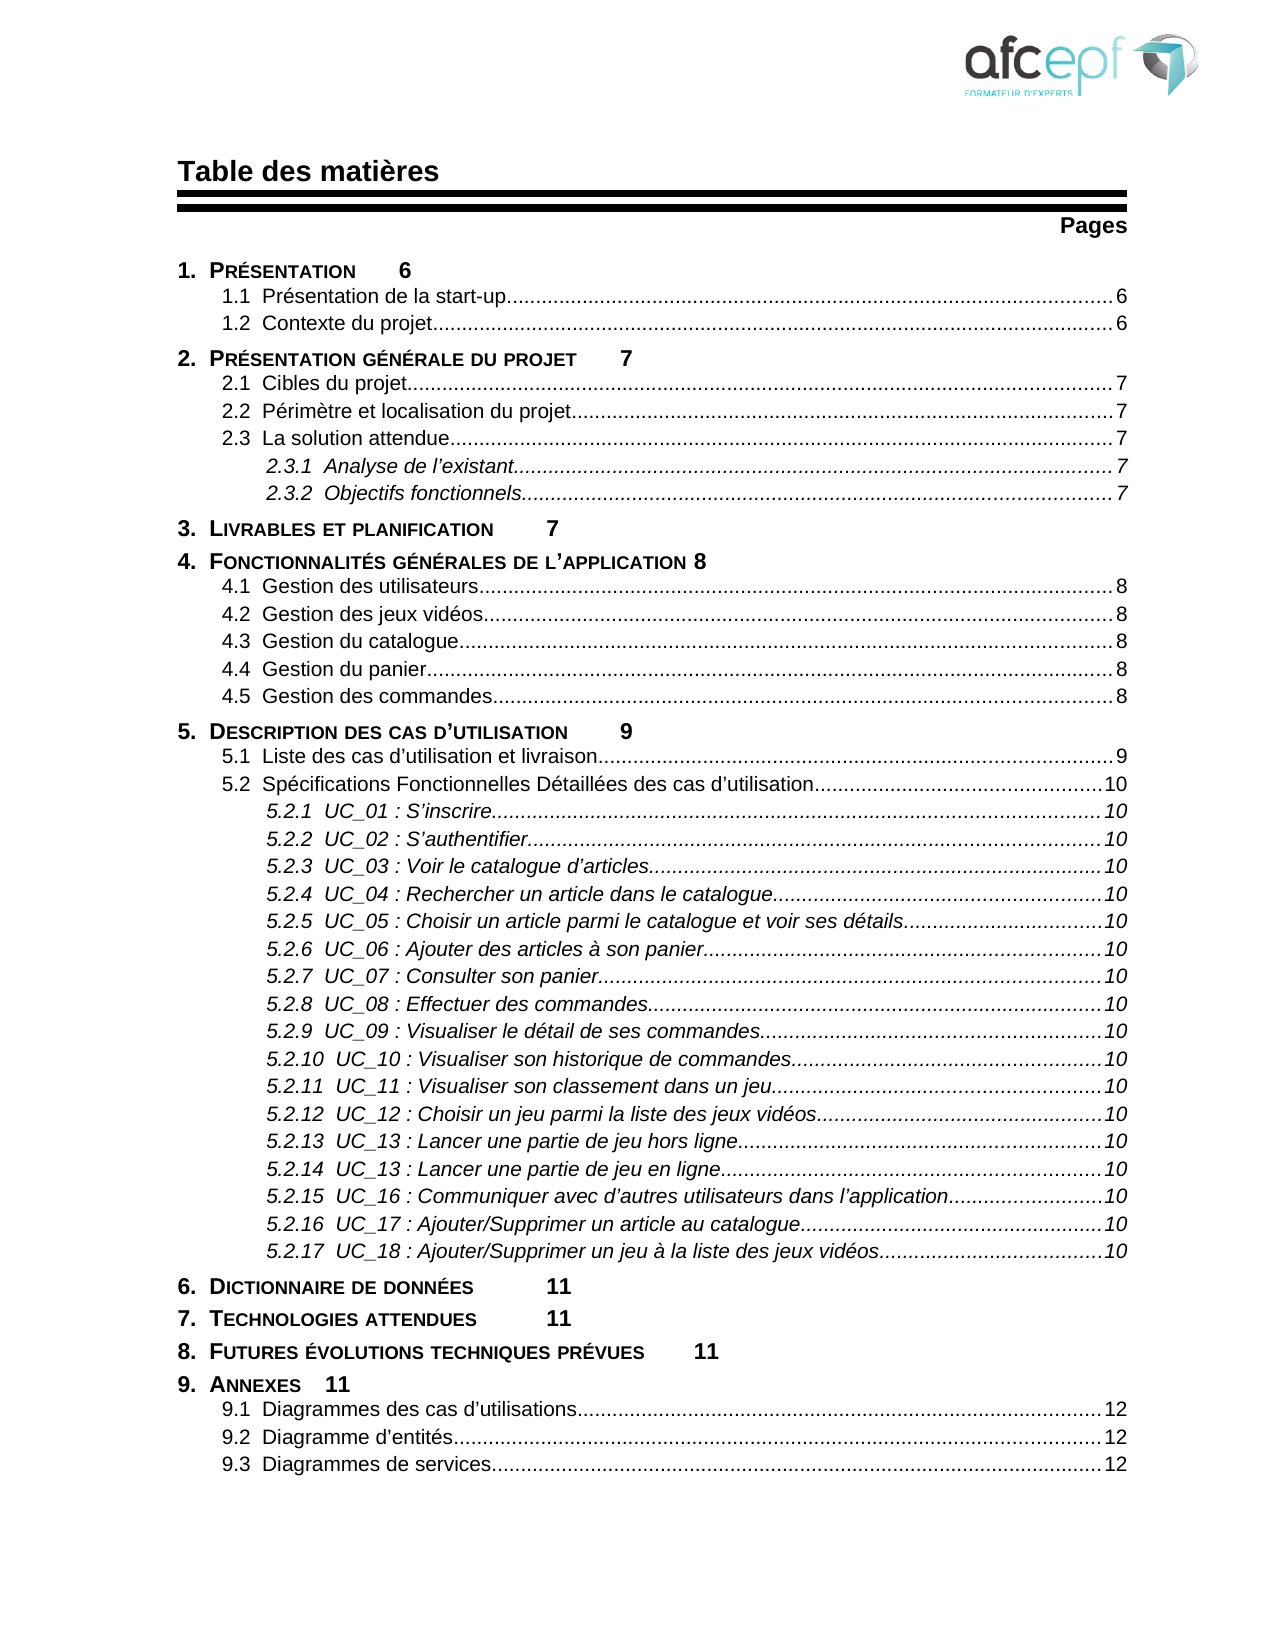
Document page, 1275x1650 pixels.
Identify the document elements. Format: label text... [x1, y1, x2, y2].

text 5.2.1 UC_01 : S’inscrire 10 [266, 799, 1127, 823]
text 2.3.1 Analyse de l’existant 7 [266, 454, 1127, 478]
text 2.3 La solution attendue 7 [222, 426, 1127, 450]
text 5.2.5 UC_05 : Choisir un article parmi le catalogue et voir ses détails 10 [266, 909, 1127, 933]
text 2.2 Périmètre et localisation du projet 7 [222, 399, 1127, 423]
text 9.1 Diagrammes des cas d’utilisations 12 [222, 1397, 1127, 1421]
text 9. Annexes 11 [177, 1371, 1127, 1397]
text 5.2.7 UC_07 : Consulter son panier 10 [266, 964, 1127, 988]
text 9.2 Diagramme d’entités 12 [222, 1424, 1127, 1448]
text 4.2 Gestion des jeux vidéos 8 [222, 601, 1127, 625]
text 5.2.3 UC_03 : Voir le catalogue d’articles 10 [266, 854, 1127, 878]
text 1.2 Contexte du projet 6 [222, 311, 1127, 335]
text 5.2.2 UC_02 : S’authentifier 10 [266, 827, 1127, 851]
text 2.3.2 Objectifs fonctionnels 7 [266, 481, 1127, 505]
text Table des matières [177, 154, 1127, 190]
text 4.1 Gestion des utilisateurs 8 [222, 574, 1127, 598]
text 4.3 Gestion du catalogue 8 [222, 629, 1127, 653]
text 5.2.14 UC_13 : Lancer une partie de jeu en ligne 10 [266, 1157, 1127, 1181]
text 5.2.10 UC_10 : Visualiser son historique de commandes 10 [266, 1047, 1127, 1071]
text 2.1 Cibles du projet 7 [222, 371, 1127, 395]
text 5.2.15 UC_16 : Communiquer avec d’autres utilisateurs dans l’application 10 [266, 1184, 1127, 1208]
text 5.2.13 UC_13 : Lancer une partie de jeu hors ligne 10 [266, 1129, 1127, 1153]
text 4.5 Gestion des commandes 8 [222, 684, 1127, 708]
text 5.2.6 UC_06 : Ajouter des articles à son panier 10 [266, 937, 1127, 961]
text 1.1 Présentation de la start-up 6 [222, 284, 1127, 308]
text 5.2.12 UC_12 : Choisir un jeu parmi la liste des jeux vidéos 10 [266, 1102, 1127, 1126]
text 7. Technologies attendues 11 [177, 1305, 1127, 1332]
text 5.2.17 UC_18 : Ajouter/Supprimer un jeu à la liste des jeux vidéos 10 [266, 1239, 1127, 1263]
text 5.2.11 UC_11 : Visualiser son classement dans un jeu 10 [266, 1074, 1127, 1098]
text 5.1 Liste des cas d’utilisation et livraison 9 [222, 744, 1127, 768]
text 5.2.8 UC_08 : Effectuer des commandes 10 [266, 992, 1127, 1016]
text 5. Description des cas d’utilisation 9 [177, 718, 1127, 744]
text [177, 197, 1127, 204]
picture [965, 33, 1199, 98]
text 4.4 Gestion du panier 8 [222, 656, 1127, 680]
text 3. Livrables et planification 7 [177, 515, 1127, 541]
text 5.2.16 UC_17 : Ajouter/Supprimer un article au catalogue 10 [266, 1212, 1127, 1236]
text 5.2.9 UC_09 : Visualiser le détail de ses commandes 10 [266, 1019, 1127, 1043]
text 4. Fonctionnalités générales de l’application 8 [177, 548, 1127, 574]
text Pages [177, 212, 1127, 238]
text 9.3 Diagrammes de services 12 [222, 1452, 1127, 1476]
text 6. Dictionnaire de données 11 [177, 1273, 1127, 1299]
text 2. Présentation générale du projet 7 [177, 345, 1127, 371]
text 5.2 Spécifications Fonctionnelles Détaillées des cas d’utilisation 10 [222, 772, 1127, 796]
text 8. Futures évolutions techniques prévues 11 [177, 1338, 1127, 1364]
text 1. Présentation 6 [177, 257, 1127, 284]
text 5.2.4 UC_04 : Rechercher un article dans le catalogue 10 [266, 882, 1127, 906]
